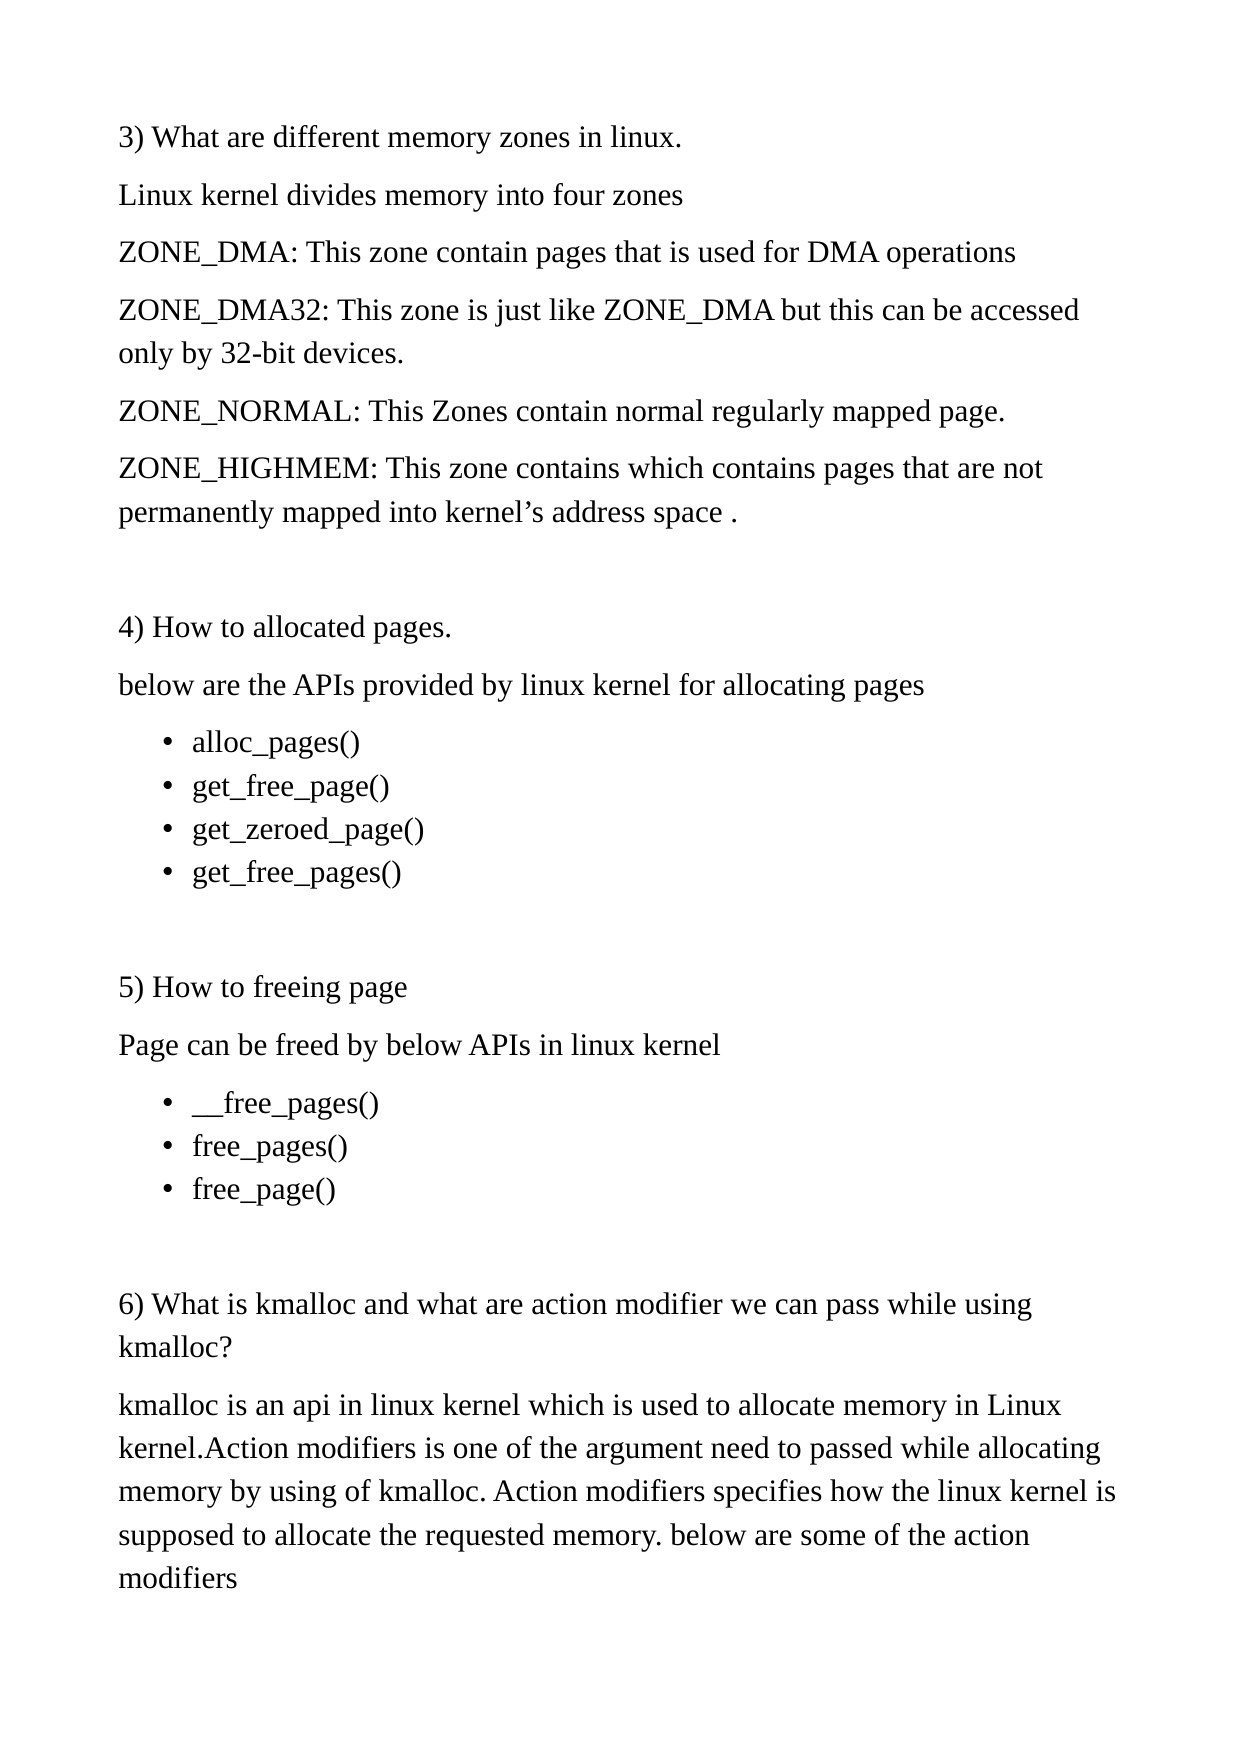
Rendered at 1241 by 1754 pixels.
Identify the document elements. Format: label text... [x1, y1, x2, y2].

list get_free_pages() [162, 853, 1122, 889]
text kmalloc is an api in linux kernel which is used to allocate memory in Linux kernel.Action modifiers is one of the argument need to passed while allocating memory by using of kmalloc. Action modifiers specifies how the linux kernel is supposed to allocate the requested memory. below are some of the action modifiers [118, 1386, 1122, 1595]
text Page can be freed by below APIs in linux kernel [118, 1026, 1122, 1062]
text 5) How to freeing page [118, 968, 1122, 1004]
list free_page() [162, 1170, 1122, 1206]
text below are the APIs provided by linux kernel for allocating pages [118, 666, 1122, 702]
text 6) What is kmalloc and what are action modifier we can pass while using kmalloc? [118, 1286, 1122, 1365]
text ZONE_DMA: This zone contain pages that is used for DMA operations [118, 233, 1122, 269]
list free_pages() [162, 1127, 1122, 1163]
text 4) How to allocated pages. [118, 608, 1122, 644]
text Linux kernel divides memory into four zones [118, 176, 1122, 212]
list __free_pages() [162, 1084, 1122, 1120]
text ZONE_DMA32: This zone is just like ZONE_DMA but this can be accessed only by 32-bit devices. [118, 291, 1122, 370]
list get_free_page() [162, 767, 1122, 803]
list alloc_pages() [162, 724, 1122, 760]
text ZONE_NORMAL: This Zones contain normal regularly mapped page. [118, 392, 1122, 428]
text 3) What are different memory zones in linux. [118, 118, 1122, 154]
text ZONE_HIGHMEM: This zone contains which contains pages that are not permanently mapped into kernel’s address space . [118, 450, 1122, 529]
list get_zeroed_page() [162, 810, 1122, 846]
